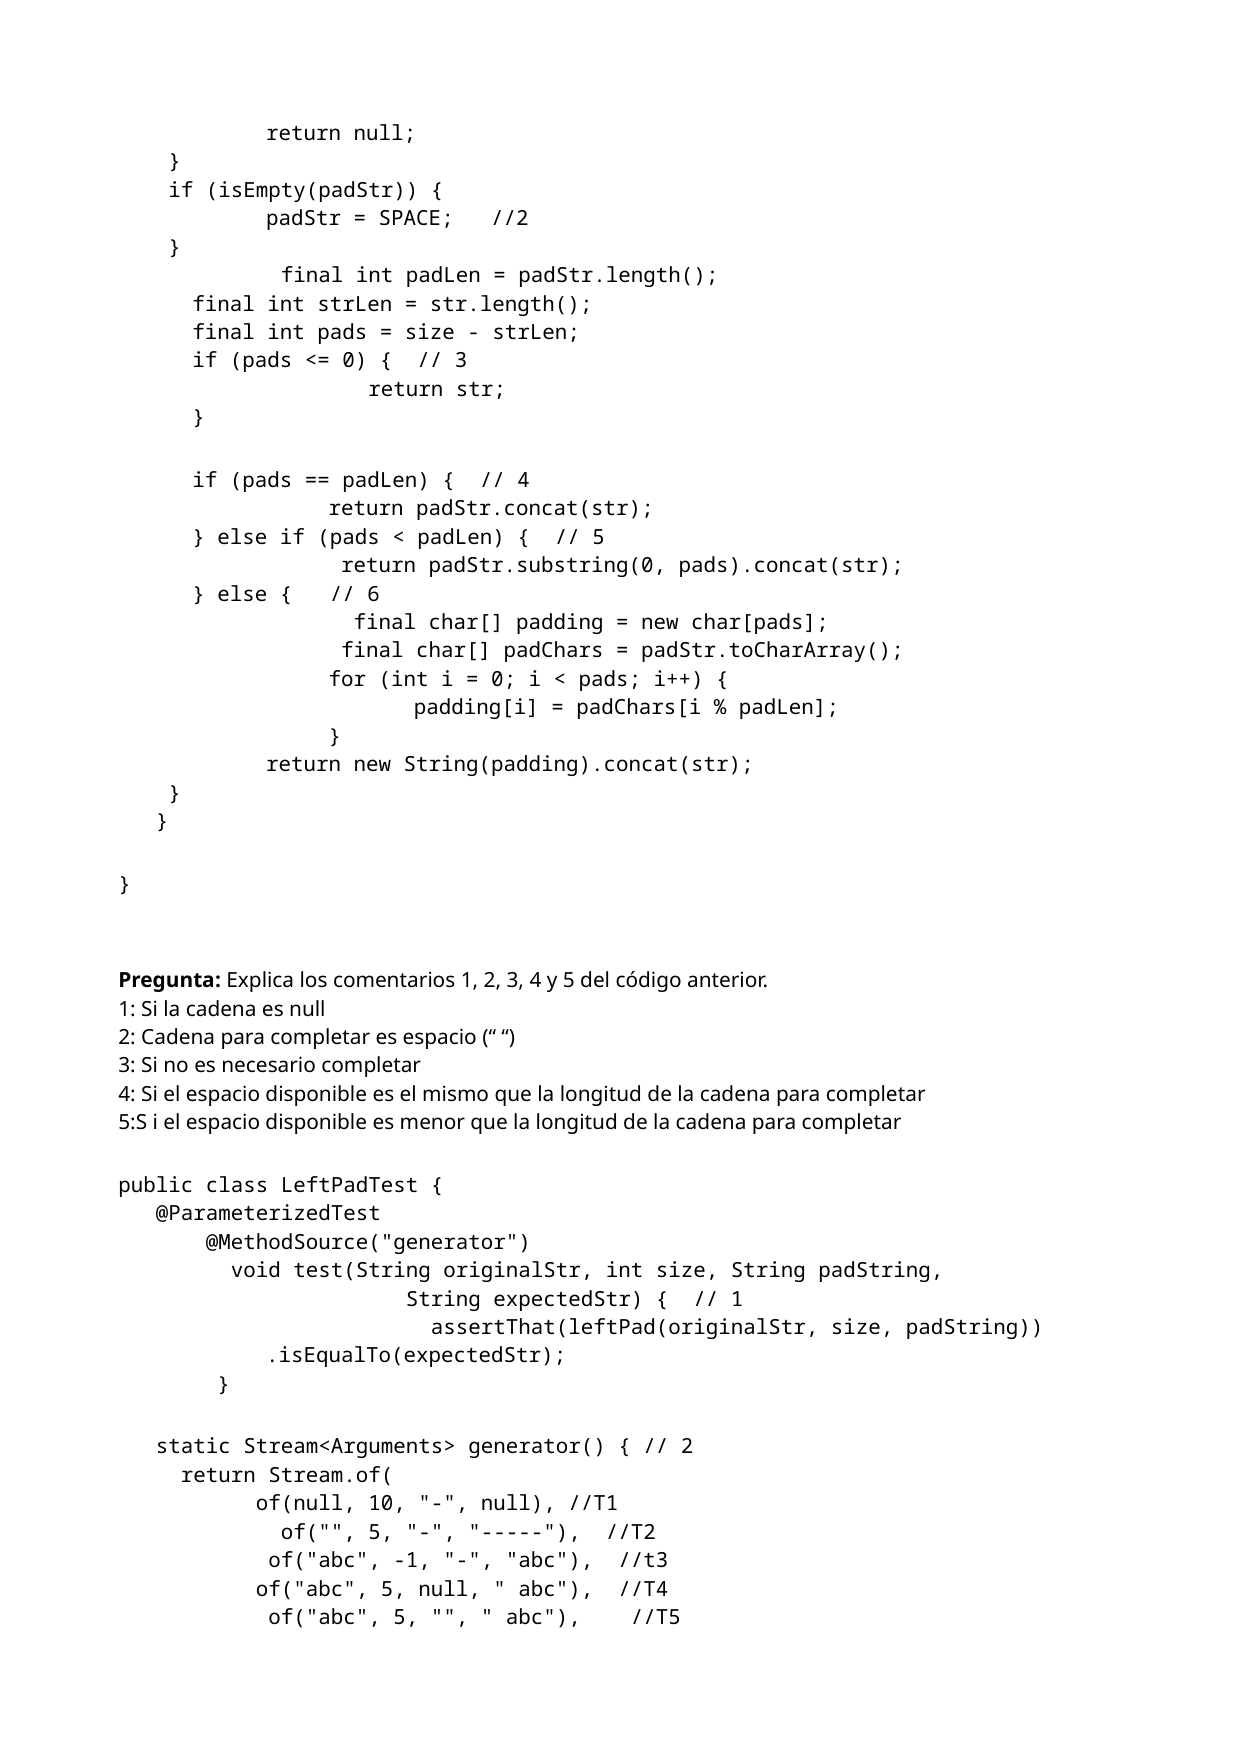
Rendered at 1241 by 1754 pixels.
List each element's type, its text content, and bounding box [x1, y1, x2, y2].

text @MethodSource("generator") [118, 1227, 1122, 1255]
text 2: Cadena para completar es espacio (“ “) [118, 1022, 1122, 1051]
text return padStr.concat(str); [118, 493, 1122, 522]
text of("abc", -1, "-", "abc"), //t3 [118, 1545, 1122, 1574]
text return str; [118, 374, 1122, 402]
text final char[] padChars = padStr.toCharArray(); [118, 636, 1122, 664]
text } else { // 6 [118, 579, 1122, 607]
text void test(String originalStr, int size, String padString, [118, 1255, 1122, 1284]
text of("", 5, "-", "-----"), //T2 [118, 1517, 1122, 1545]
text return padStr.substring(0, pads).concat(str); [118, 550, 1122, 579]
text String expectedStr) { // 1 [118, 1284, 1122, 1312]
text padStr = SPACE; //2 [118, 203, 1122, 232]
text final char[] padding = new char[pads]; [118, 607, 1122, 636]
text return new String(padding).concat(str); [118, 749, 1122, 778]
text Pregunta: Explica los comentarios 1, 2, 3, 4 y 5 del código anterior. [118, 965, 1122, 994]
text } [118, 232, 1122, 260]
text final int strLen = str.length(); [118, 289, 1122, 317]
text } [118, 1369, 1122, 1397]
text of("abc", 5, null, " abc"), //T4 [118, 1574, 1122, 1602]
text final int padLen = padStr.length(); [118, 260, 1122, 289]
text .isEqualTo(expectedStr); [118, 1341, 1122, 1369]
text } [118, 778, 1122, 806]
text } [118, 147, 1122, 175]
text } [118, 806, 1122, 835]
text if (pads == padLen) { // 4 [118, 465, 1122, 493]
text } [118, 721, 1122, 749]
text 5:S i el espacio disponible es menor que la longitud de la cadena para completar [118, 1107, 1122, 1136]
text padding[i] = padChars[i % padLen]; [118, 692, 1122, 721]
text return null; [118, 118, 1122, 147]
text @ParameterizedTest [118, 1198, 1122, 1227]
text if (isEmpty(padStr)) { [118, 175, 1122, 203]
text 1: Si la cadena es null [118, 994, 1122, 1022]
text static Stream<Arguments> generator() { // 2 [118, 1432, 1122, 1460]
text } [118, 869, 1122, 897]
text if (pads <= 0) { // 3 [118, 346, 1122, 374]
text } else if (pads < padLen) { // 5 [118, 522, 1122, 550]
text of("abc", 5, "", " abc"), //T5 [118, 1602, 1122, 1631]
text 3: Si no es necesario completar [118, 1051, 1122, 1079]
text public class LeftPadTest { [118, 1170, 1122, 1198]
text } [118, 402, 1122, 431]
text final int pads = size - strLen; [118, 317, 1122, 346]
text assertThat(leftPad(originalStr, size, padString)) [118, 1312, 1122, 1341]
text for (int i = 0; i < pads; i++) { [118, 664, 1122, 692]
text return Stream.of( [118, 1460, 1122, 1488]
text of(null, 10, "-", null), //T1 [118, 1488, 1122, 1517]
text 4: Si el espacio disponible es el mismo que la longitud de la cadena para completar [118, 1079, 1122, 1107]
